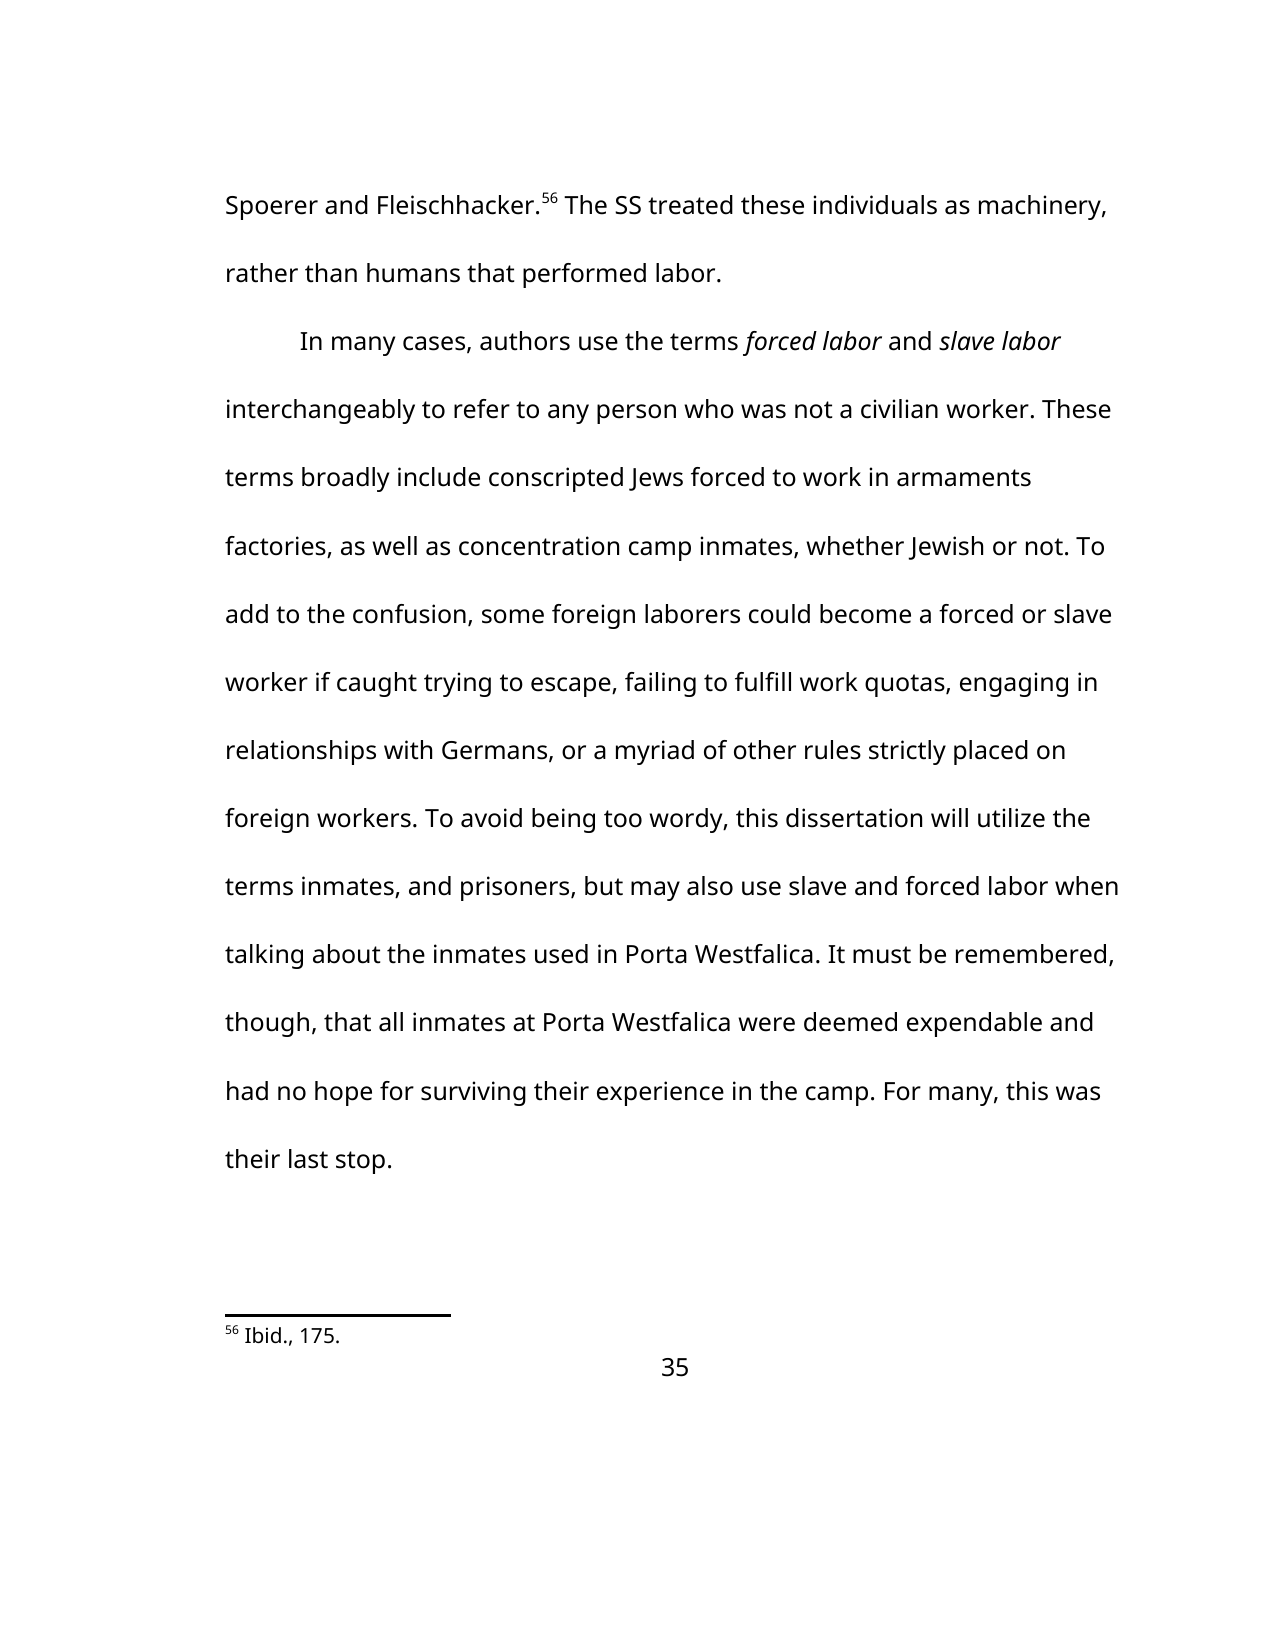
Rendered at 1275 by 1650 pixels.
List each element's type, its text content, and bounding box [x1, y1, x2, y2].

text Spoerer and Fleischhacker. The SS treated these individuals as machinery, rather than humans that performed labor. [225, 187, 1125, 290]
text Ibid., 175. [225, 1322, 1125, 1350]
text In many cases, authors use the terms forced labor and slave labor interchangeably to refer to any person who was not a civilian worker. These terms broadly include conscripted Jews forced to work in armaments factories, as well as concentration camp inmates, whether Jewish or not. To add to the confusion, some foreign laborers could become a forced or slave worker if caught trying to escape, failing to fulfill work quotas, engaging in relationships with Germans, or a myriad of other rules strictly placed on foreign workers. To avoid being too wordy, this dissertation will utilize the terms inmates, and prisoners, but may also use slave and forced labor when talking about the inmates used in Porta Westfalica. It must be remembered, though, that all inmates at Porta Westfalica were deemed expendable and had no hope for surviving their experience in the camp. For many, this was their last stop. [225, 324, 1125, 1175]
